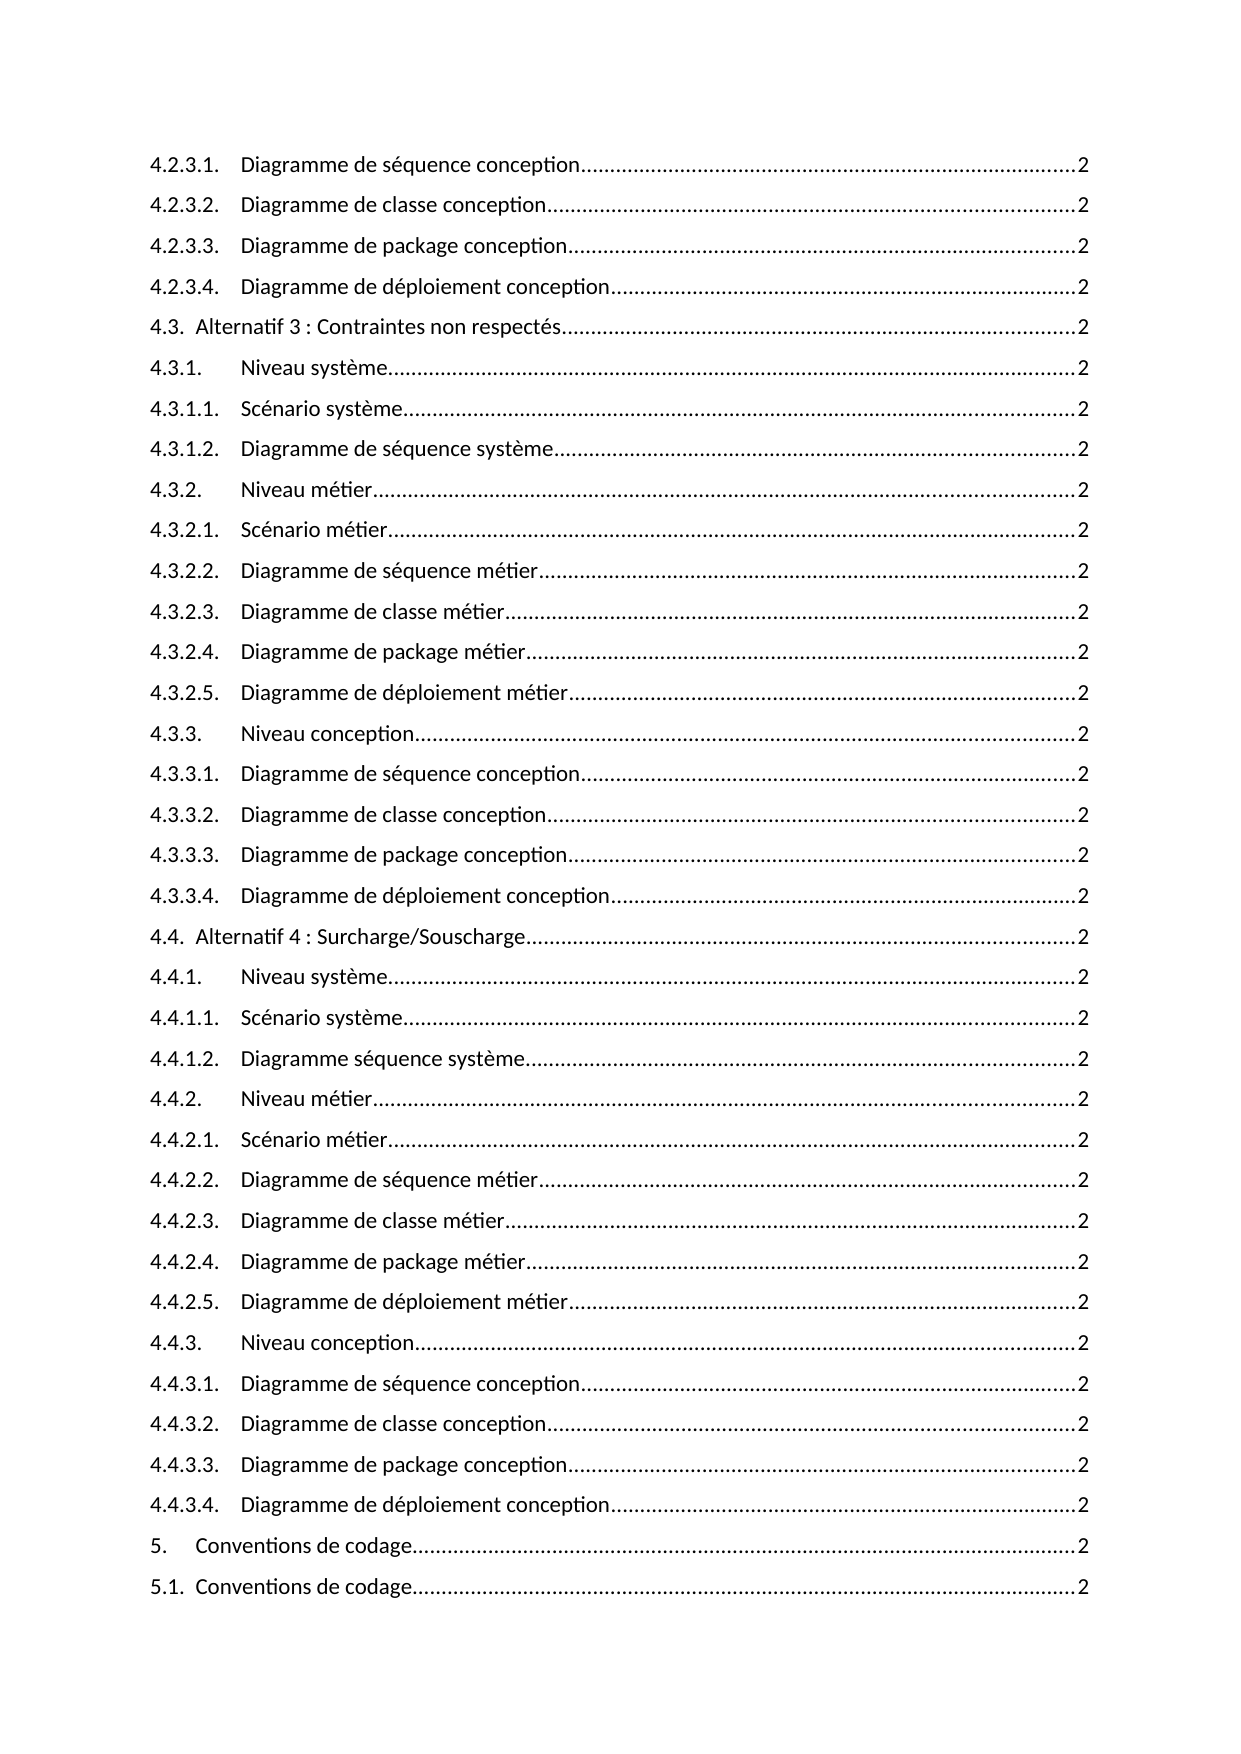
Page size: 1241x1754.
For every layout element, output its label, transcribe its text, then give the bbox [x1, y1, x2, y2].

text 4.2.3.3. Diagramme de package conception 2 [150, 231, 1090, 259]
text 4.3.2.4. Diagramme de package métier 2 [150, 637, 1090, 666]
text 4.4.1. Niveau système 2 [150, 962, 1090, 991]
text 4.3.2.2. Diagramme de séquence métier 2 [150, 556, 1090, 584]
text 4.2.3.2. Diagramme de classe conception 2 [150, 191, 1090, 219]
text 5.1. Conventions de codage 2 [150, 1572, 1090, 1600]
text 4.3.1.2. Diagramme de séquence système 2 [150, 434, 1090, 462]
text 4.4.2. Niveau métier 2 [150, 1084, 1090, 1112]
text 4.4.3.2. Diagramme de classe conception 2 [150, 1409, 1090, 1437]
text 4.3.1. Niveau système 2 [150, 353, 1090, 381]
text 4.3.3.3. Diagramme de package conception 2 [150, 841, 1090, 869]
text 4.2.3.4. Diagramme de déploiement conception 2 [150, 272, 1090, 300]
text 4.3. Alternatif 3 : Contraintes non respectés 2 [150, 312, 1090, 341]
text 4.3.3. Niveau conception 2 [150, 719, 1090, 747]
text 4.4.2.3. Diagramme de classe métier 2 [150, 1206, 1090, 1234]
text 4.3.2. Niveau métier 2 [150, 475, 1090, 503]
text 4.4. Alternatif 4 : Surcharge/Souscharge 2 [150, 922, 1090, 950]
text 5. Conventions de codage 2 [150, 1531, 1090, 1559]
text 4.4.3.4. Diagramme de déploiement conception 2 [150, 1491, 1090, 1519]
text 4.3.2.1. Scénario métier 2 [150, 516, 1090, 544]
text 4.3.3.4. Diagramme de déploiement conception 2 [150, 881, 1090, 909]
text 4.4.2.4. Diagramme de package métier 2 [150, 1247, 1090, 1275]
text 4.3.2.5. Diagramme de déploiement métier 2 [150, 678, 1090, 706]
text 4.4.3.3. Diagramme de package conception 2 [150, 1450, 1090, 1478]
text 4.3.3.2. Diagramme de classe conception 2 [150, 800, 1090, 828]
text 4.4.2.1. Scénario métier 2 [150, 1125, 1090, 1153]
text 4.2.3.1. Diagramme de séquence conception 2 [150, 150, 1090, 178]
text 4.4.1.2. Diagramme séquence système 2 [150, 1044, 1090, 1072]
text 4.3.3.1. Diagramme de séquence conception 2 [150, 759, 1090, 787]
text 4.4.2.5. Diagramme de déploiement métier 2 [150, 1287, 1090, 1316]
text 4.3.2.3. Diagramme de classe métier 2 [150, 597, 1090, 625]
text 4.4.2.2. Diagramme de séquence métier 2 [150, 1166, 1090, 1194]
text 4.3.1.1. Scénario système 2 [150, 394, 1090, 422]
text 4.4.1.1. Scénario système 2 [150, 1003, 1090, 1031]
text 4.4.3. Niveau conception 2 [150, 1328, 1090, 1356]
text 4.4.3.1. Diagramme de séquence conception 2 [150, 1369, 1090, 1397]
